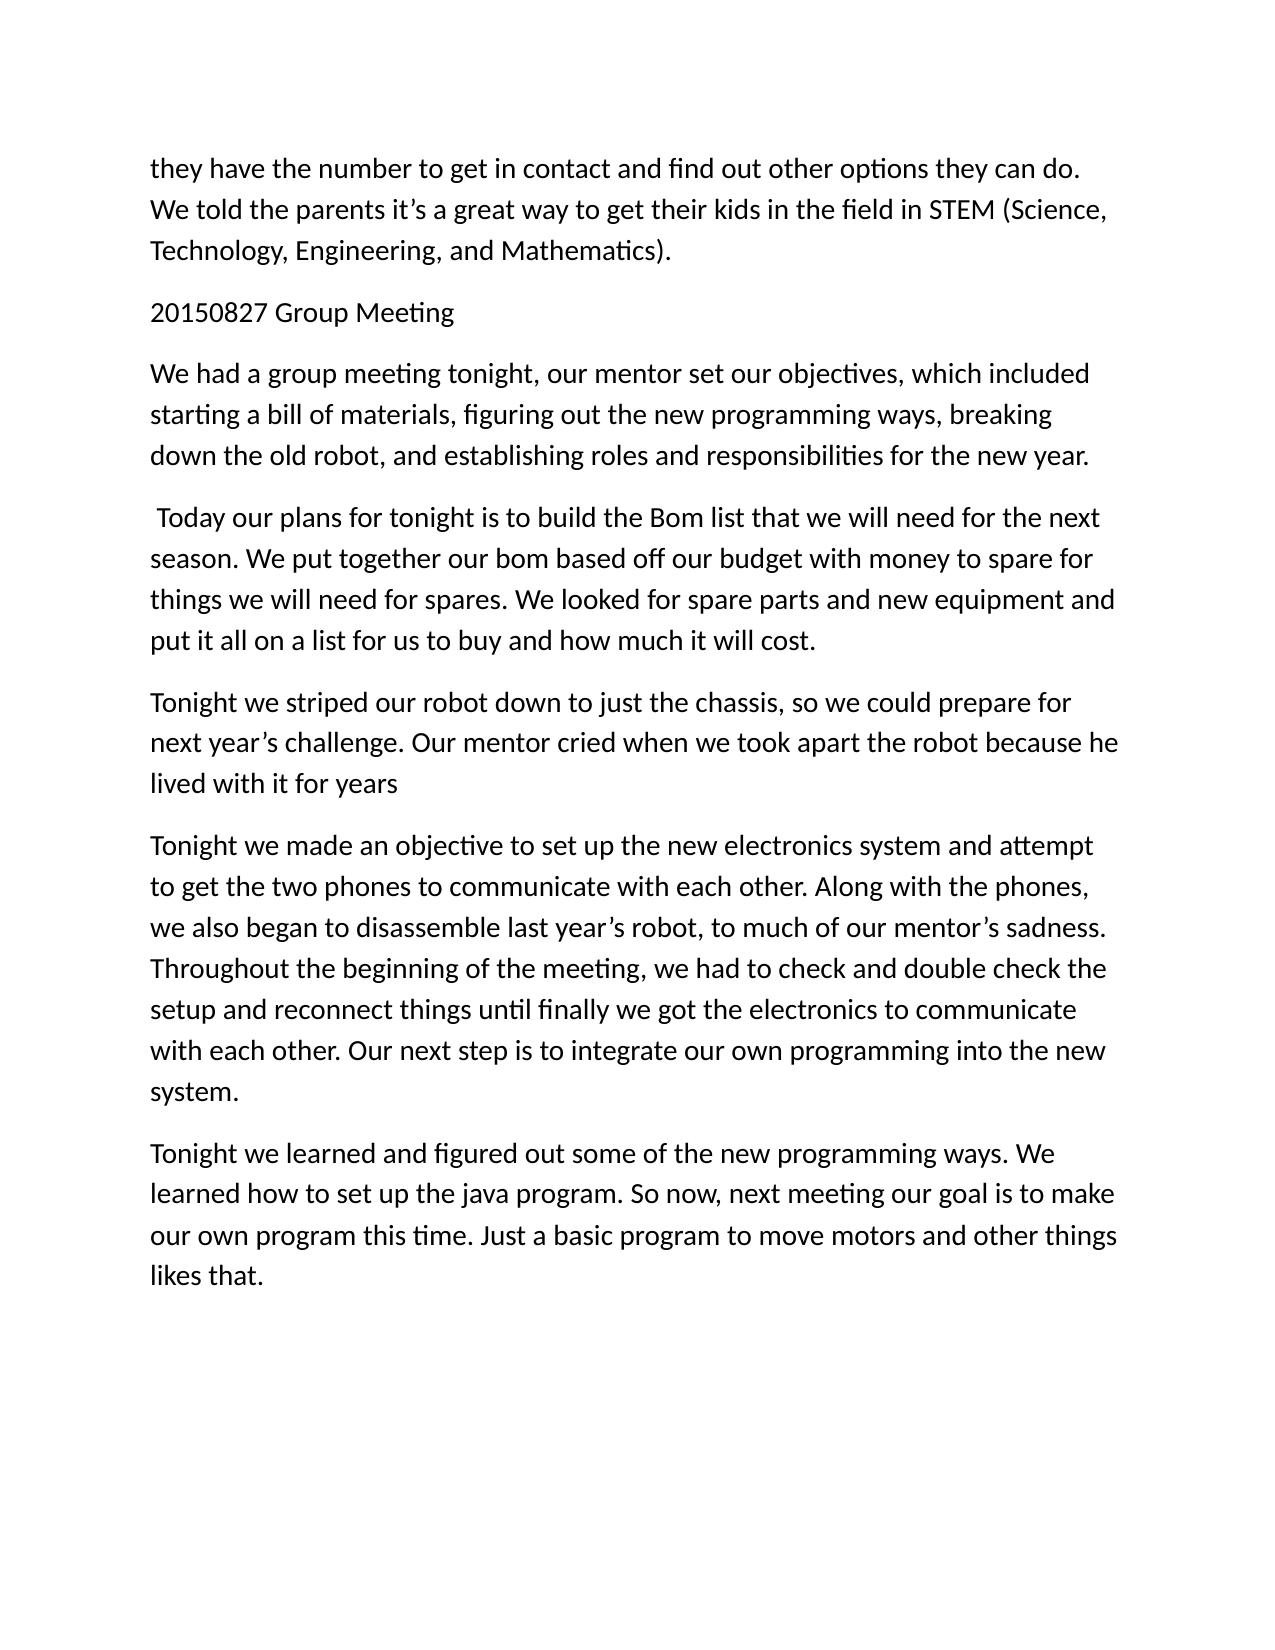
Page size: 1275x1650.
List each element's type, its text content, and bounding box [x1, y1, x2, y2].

text 20150827 Group Meeting [150, 294, 1125, 329]
text Tonight we made an objective to set up the new electronics system and attempt to get the two phones to communicate with each other. Along with the phones, we also began to disassemble last year’s robot, to much of our mentor’s sadness. Throughout the beginning of the meeting, we had to check and double check the setup and reconnect things until finally we got the electronics to communicate with each other. Our next step is to integrate our own programming into the new system. [150, 827, 1125, 1108]
text Today our plans for tonight is to build the Bom list that we will need for the next season. We put together our bom based off our budget with money to spare for things we will need for spares. We looked for spare parts and new equipment and put it all on a list for us to buy and how much it will cost. [150, 499, 1125, 657]
text they have the number to get in contact and find out other options they can do. We told the parents it’s a great way to get their kids in the field in STEM (Science, Technology, Engineering, and Mathematics). [150, 150, 1125, 267]
text We had a group meeting tonight, our mentor set our objectives, which included starting a bill of materials, figuring out the new programming ways, breaking down the old robot, and establishing roles and responsibilities for the new year. [150, 355, 1125, 473]
text Tonight we learned and figured out some of the new programming ways. We learned how to set up the java program. So now, next meeting our goal is to make our own program this time. Just a basic program to move motors and other things likes that. [150, 1135, 1125, 1293]
text Tonight we striped our robot down to just the chassis, so we could prepare for next year’s challenge. Our mentor cried when we took apart the robot because he lived with it for years [150, 684, 1125, 801]
